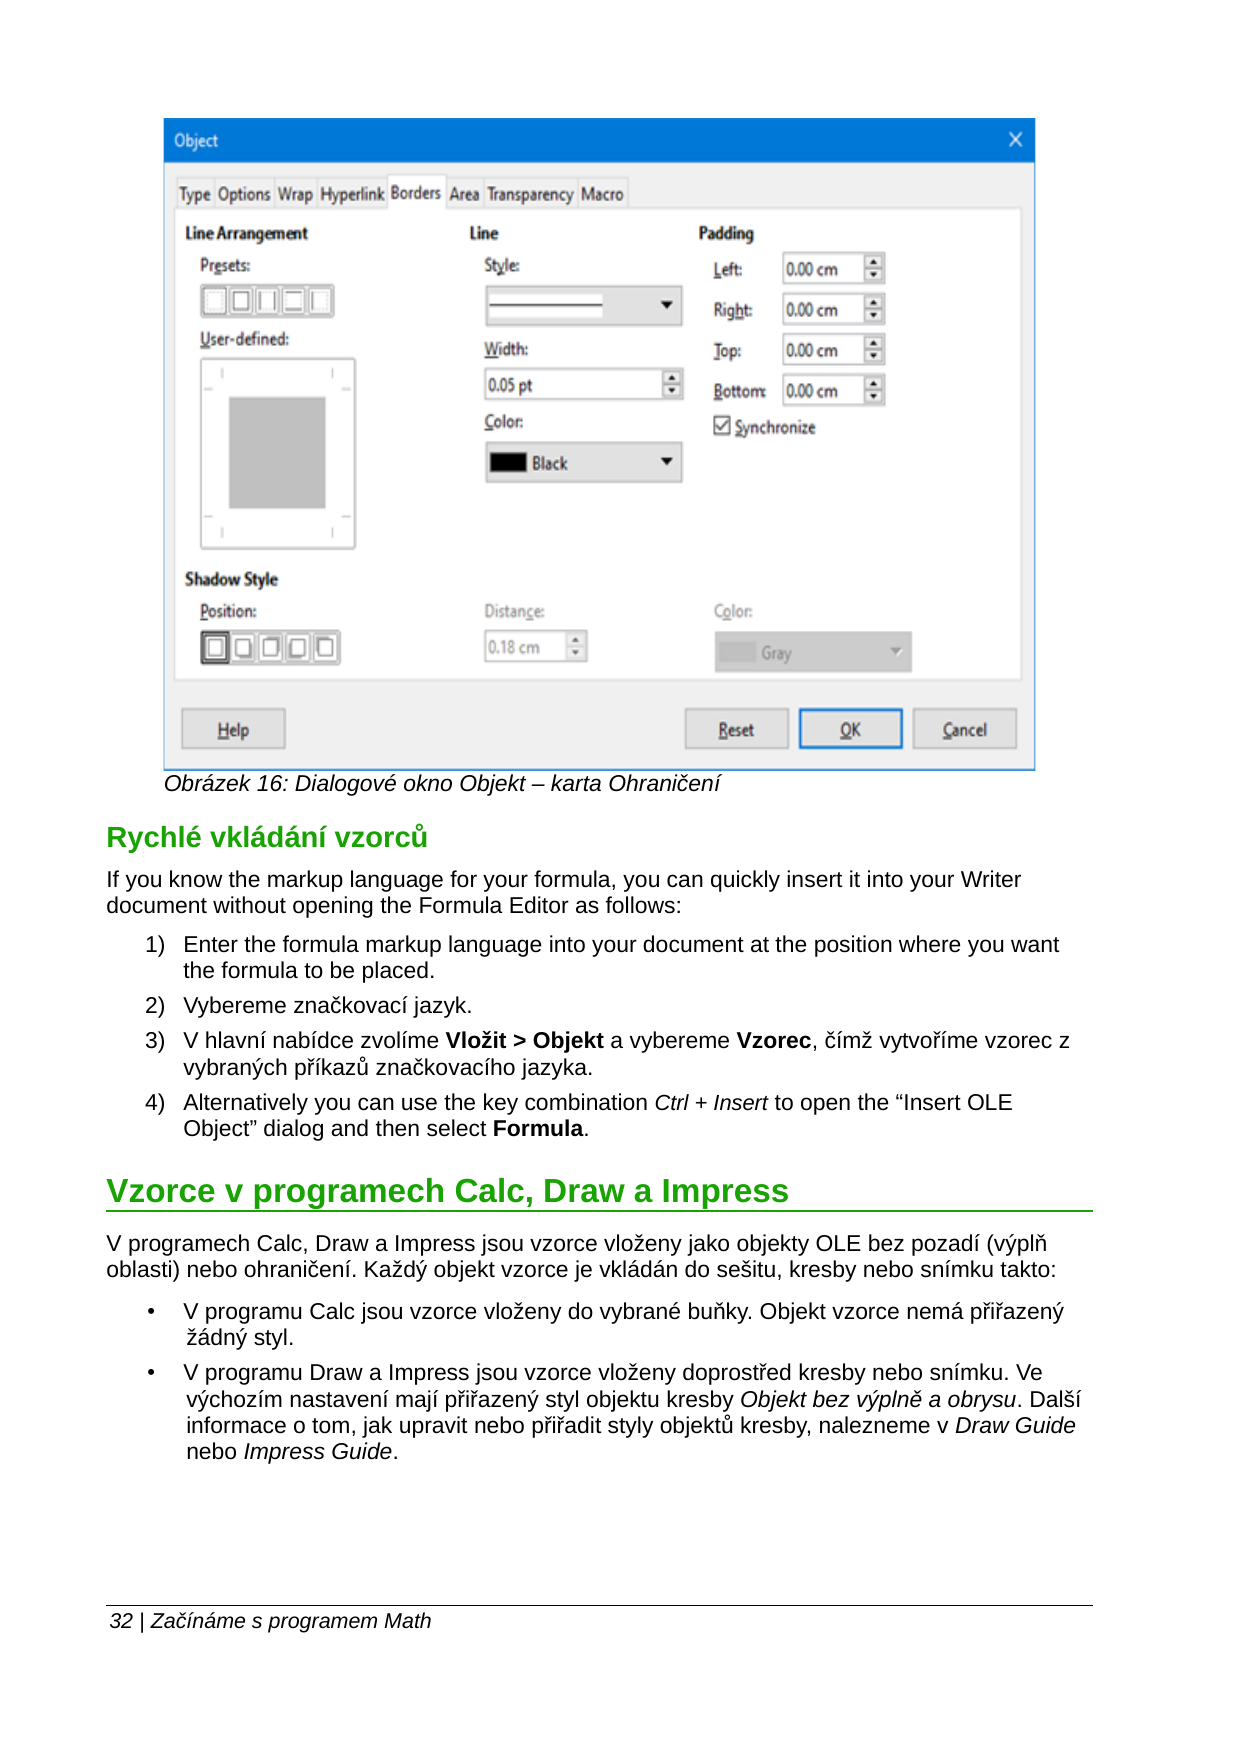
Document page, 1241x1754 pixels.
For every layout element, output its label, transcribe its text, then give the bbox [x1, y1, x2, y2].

subtitle Vzorce v programech Calc, Draw a Impress [106, 1171, 1093, 1210]
list Vybereme značkovací jazyk. [165, 992, 1093, 1019]
list Enter the formula markup language into your document at the position where you want the formula to be placed. [165, 931, 1093, 983]
text Obrázek 16: Dialogové okno Objekt – karta Ohraničení [163, 771, 1035, 797]
text V programech Calc, Draw a Impress jsou vzorce vloženy jako objekty OLE bez pozadí (výplň oblasti) nebo ohraničení. Každý objekt vzorce je vkládán do sešitu, kresby nebo snímku takto: [106, 1229, 1093, 1282]
list V hlavní nabídce zvolíme Vložit > Objekt a vybereme Vzorec, čímž vytvoříme vzorec z vybraných příkazů značkovacího jazyka. [165, 1027, 1093, 1080]
subtitle Rychlé vkládání vzorců [106, 820, 1093, 854]
list V programu Calc jsou vzorce vloženy do vybrané buňky. Objekt vzorce nemá přiřazený žádný styl. [144, 1295, 1093, 1350]
picture [163, 118, 1036, 771]
text If you know the markup language for your formula, you can quickly insert it into your Writer document without opening the Formula Editor as follows: [106, 866, 1093, 918]
list Alternatively you can use the key combination Ctrl + Insert to open the “Insert OLE Object” dialog and then select Formula. [165, 1089, 1093, 1142]
list V programu Draw a Impress jsou vzorce vloženy doprostřed kresby nebo snímku. Ve výchozím nastavení mají přiřazený styl objektu kresby Objekt bez výplně a obrysu. Další informace o tom, jak upravit nebo přiřadit styly objektů kresby, nalezneme v Draw Guide nebo Impress Guide. [144, 1356, 1093, 1467]
